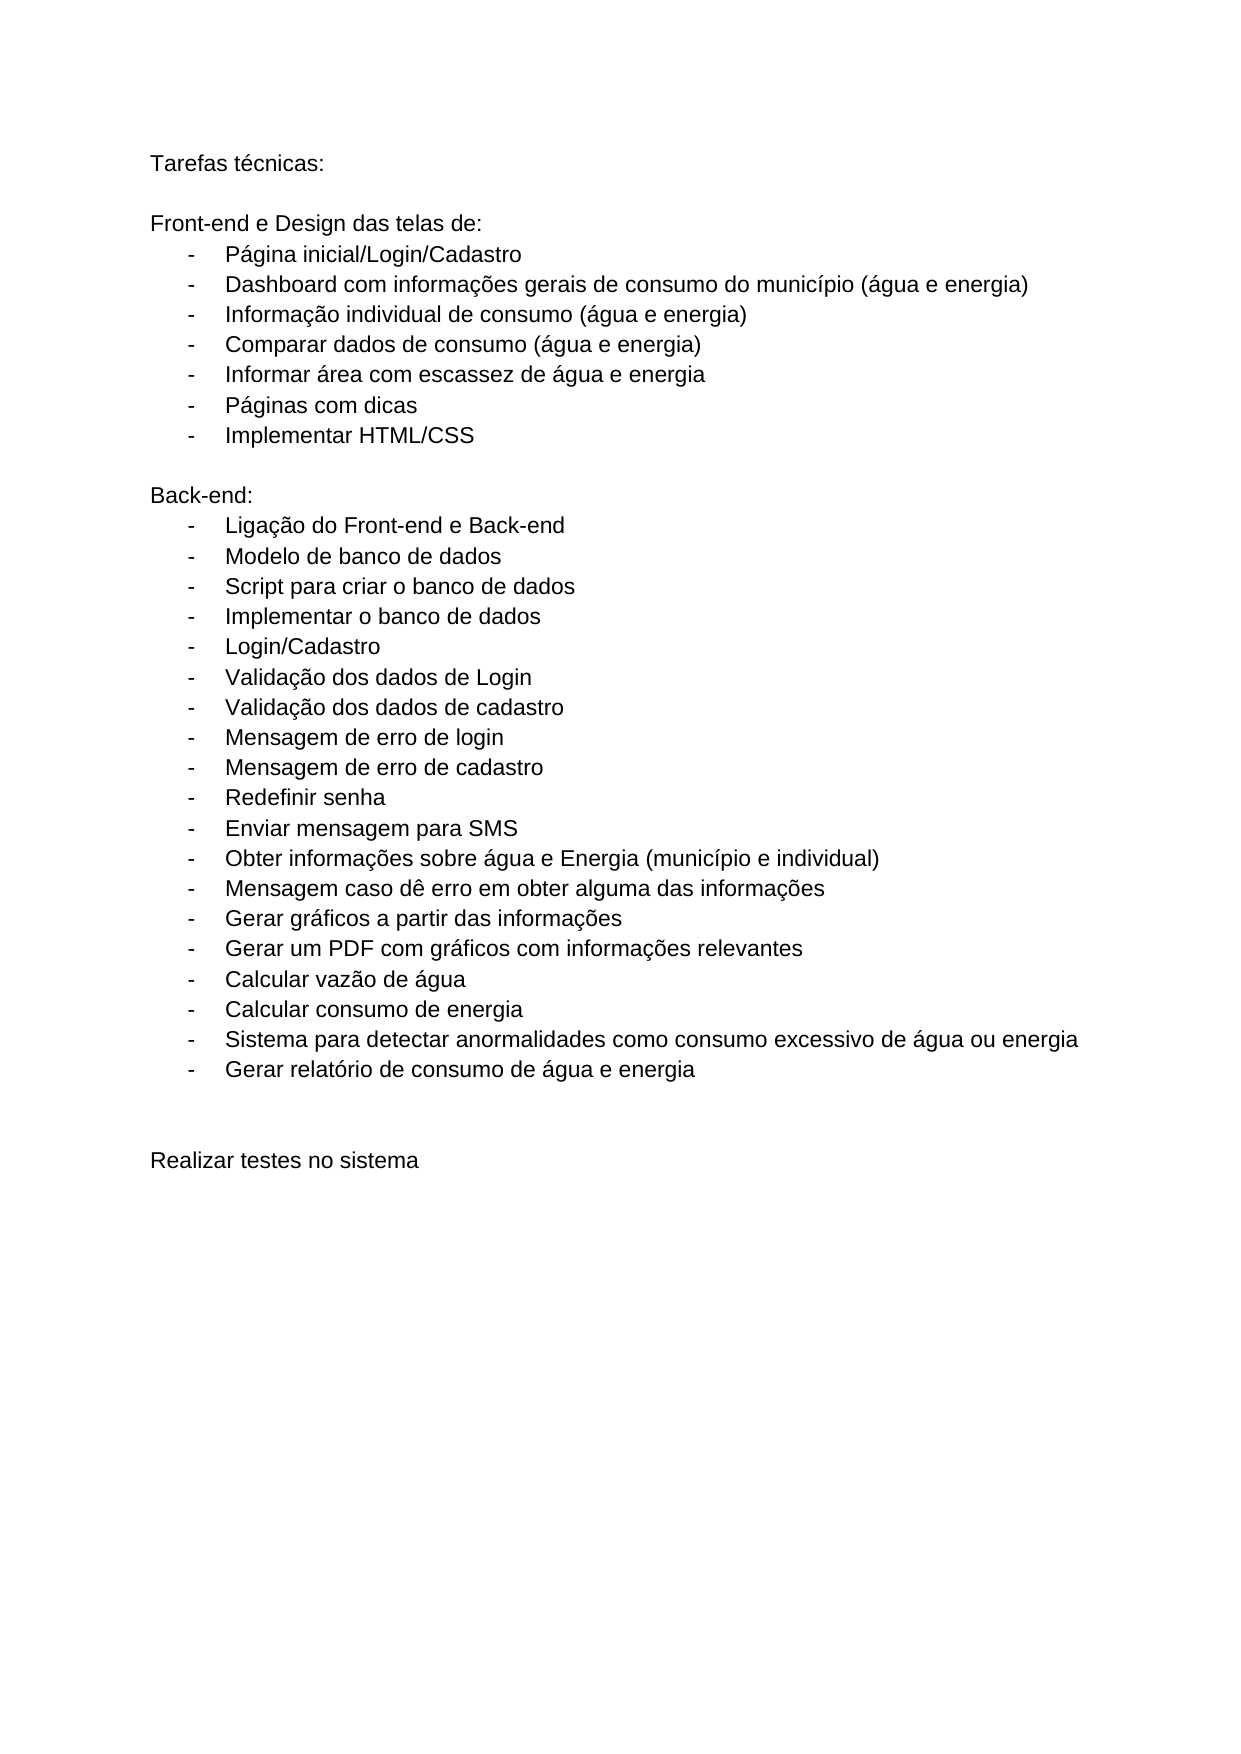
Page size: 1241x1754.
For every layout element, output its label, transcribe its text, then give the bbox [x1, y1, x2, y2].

list Script para criar o banco de dados [187, 573, 1090, 599]
list Redefinir senha [187, 784, 1090, 811]
list Login/Cadastro [187, 633, 1090, 660]
list Gerar um PDF com gráficos com informações relevantes [187, 935, 1090, 962]
list Dashboard com informações gerais de consumo do município (água e energia) [187, 271, 1090, 297]
list Gerar gráficos a partir das informações [187, 905, 1090, 932]
list Informar área com escassez de água e energia [187, 361, 1090, 388]
list Mensagem de erro de login [187, 724, 1090, 750]
list Página inicial/Login/Cadastro [187, 241, 1090, 267]
list Comparar dados de consumo (água e energia) [187, 331, 1090, 358]
list Modelo de banco de dados [187, 543, 1090, 569]
list Validação dos dados de cadastro [187, 694, 1090, 720]
list Mensagem de erro de cadastro [187, 754, 1090, 781]
list Validação dos dados de Login [187, 663, 1090, 690]
list Enviar mensagem para SMS [187, 814, 1090, 841]
list Páginas com dicas [187, 392, 1090, 418]
list Obter informações sobre água e Energia (município e individual) [187, 845, 1090, 871]
list Implementar o banco de dados [187, 603, 1090, 629]
list Calcular consumo de energia [187, 996, 1090, 1022]
text Tarefas técnicas: [150, 150, 1090, 176]
text Realizar testes no sistema [150, 1147, 1090, 1173]
text Front-end e Design das telas de: [150, 210, 1090, 237]
list Informação individual de consumo (água e energia) [187, 301, 1090, 327]
list Gerar relatório de consumo de água e energia [187, 1056, 1090, 1083]
list Calcular vazão de água [187, 966, 1090, 992]
list Mensagem caso dê erro em obter alguma das informações [187, 875, 1090, 901]
text Back-end: [150, 482, 1090, 509]
list Ligação do Front-end e Back-end [187, 512, 1090, 539]
list Sistema para detectar anormalidades como consumo excessivo de água ou energia [187, 1026, 1090, 1052]
list Implementar HTML/CSS [187, 422, 1090, 448]
